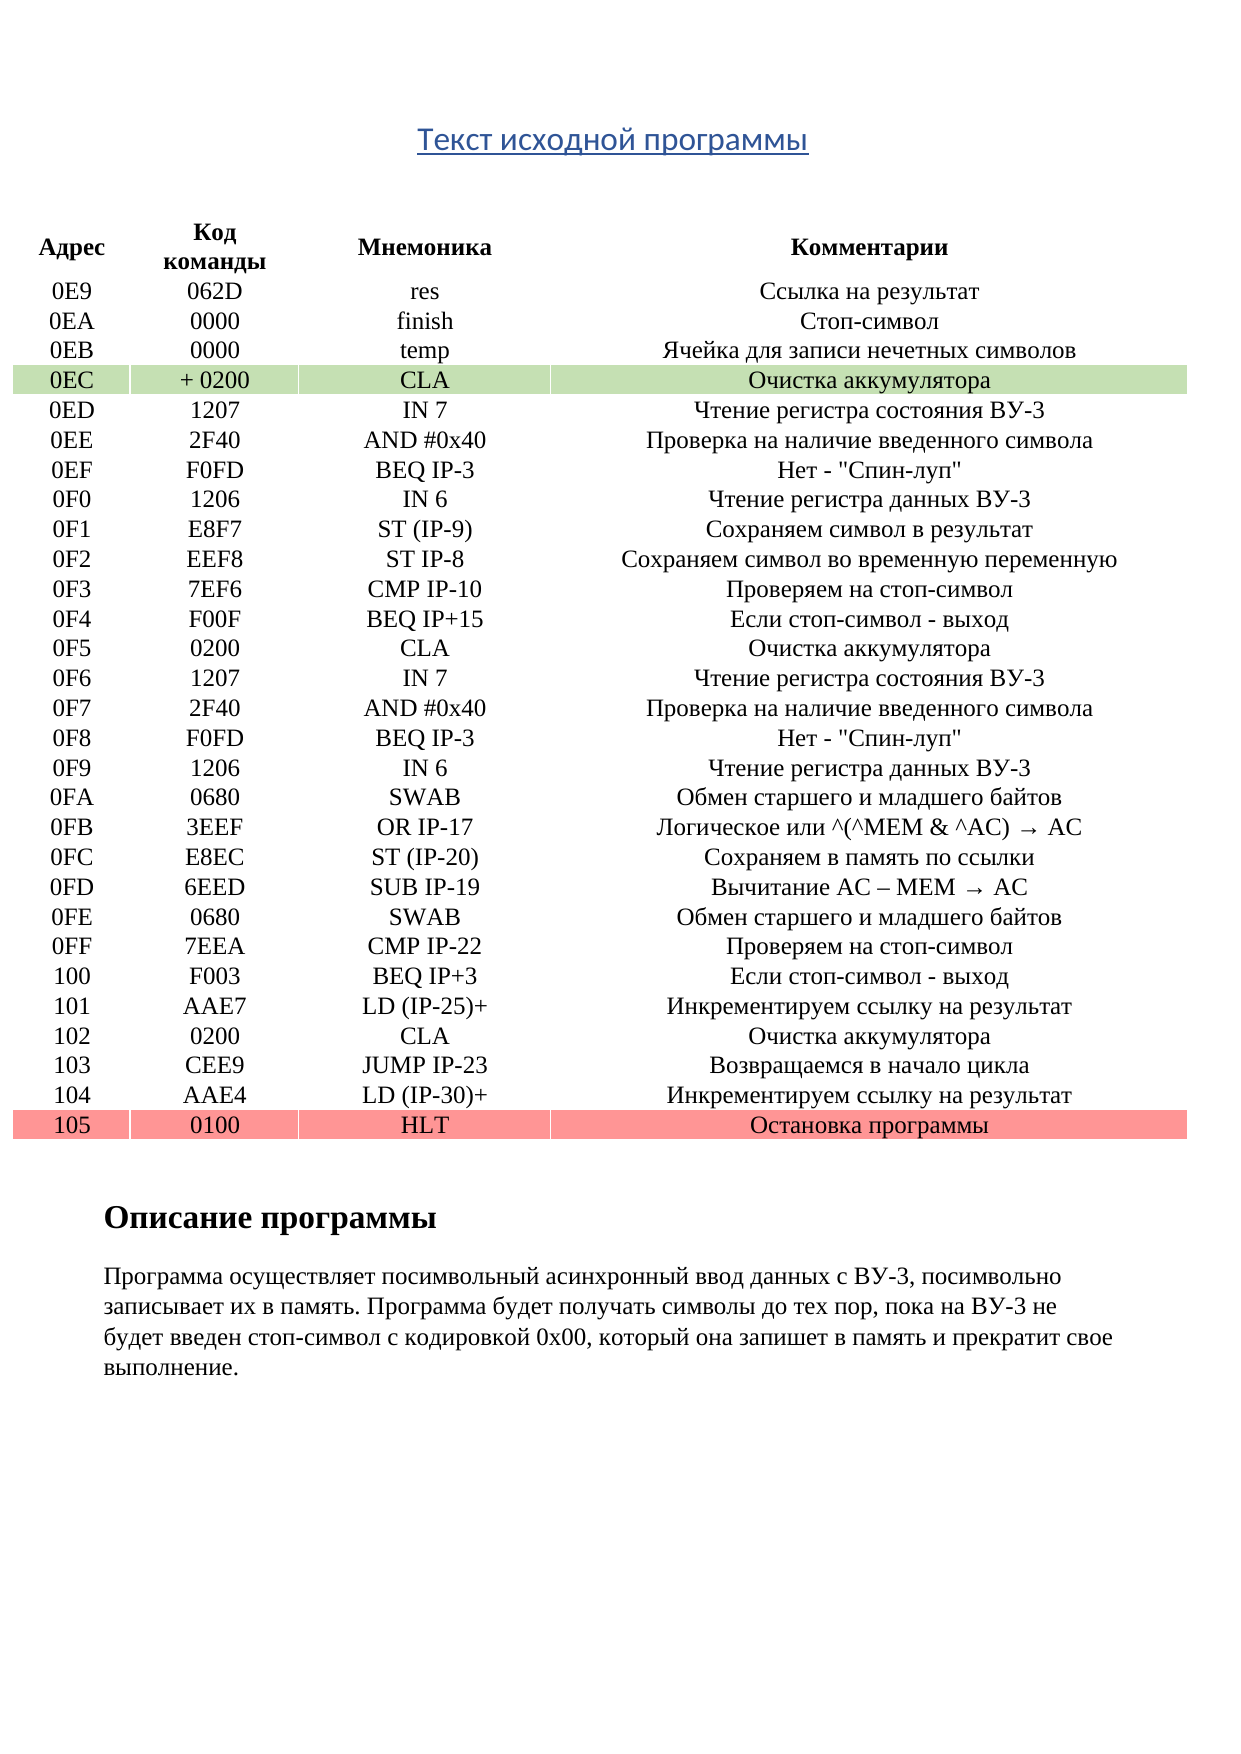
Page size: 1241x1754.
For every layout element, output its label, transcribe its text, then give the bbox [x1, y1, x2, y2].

table_cell 0F3 [13, 574, 129, 603]
table_cell CMP IP-10 [299, 574, 550, 603]
table_cell CEE9 [131, 1051, 298, 1079]
table_cell 0200 [131, 634, 298, 662]
table_cell 6EED [131, 872, 298, 901]
table_cell 0F1 [13, 514, 129, 543]
table_cell 104 [13, 1080, 129, 1109]
table_cell 102 [13, 1021, 129, 1049]
table_cell Ссылка на результат [551, 276, 1187, 305]
table_cell 2F40 [131, 693, 298, 722]
table_cell Вычитание AC – MEM → AC [551, 872, 1187, 901]
table_cell HLT [299, 1110, 550, 1139]
table_cell 0FC [13, 842, 129, 871]
table_cell F0FD [131, 455, 298, 483]
table_cell Остановка программы [551, 1110, 1187, 1139]
table_cell Очистка аккумулятора [551, 1021, 1187, 1049]
table_cell Сохраняем в память по ссылки [551, 842, 1187, 871]
table_cell 0EC [13, 365, 129, 394]
table_cell Инкрементируем ссылку на результат [551, 991, 1187, 1020]
table_cell 0F8 [13, 723, 129, 752]
table_cell 0EA [13, 306, 129, 334]
table_cell EEF8 [131, 544, 298, 573]
table_cell ST (IP-20) [299, 842, 550, 871]
table_cell 0ED [13, 395, 129, 424]
table_cell 1206 [131, 485, 298, 513]
table_cell 0F6 [13, 663, 129, 692]
table_cell res [299, 276, 550, 305]
table_cell Инкрементируем ссылку на результат [551, 1080, 1187, 1109]
table_cell + 0200 [131, 365, 298, 394]
table_cell AAE4 [131, 1080, 298, 1109]
text Описание программы [103, 1197, 1122, 1236]
table_header Адрес [13, 218, 129, 275]
table_cell 7EF6 [131, 574, 298, 603]
table_cell Обмен старшего и младшего байтов [551, 902, 1187, 930]
table_cell Проверка на наличие введенного символа [551, 693, 1187, 722]
table_cell 0F0 [13, 485, 129, 513]
table_cell 0F4 [13, 604, 129, 632]
table_cell BEQ IP+3 [299, 961, 550, 990]
table_cell F003 [131, 961, 298, 990]
table_cell Нет - "Спин-луп" [551, 723, 1187, 752]
table_cell 0EE [13, 425, 129, 454]
table_cell Обмен старшего и младшего байтов [551, 783, 1187, 811]
table_cell IN 7 [299, 663, 550, 692]
table_cell Сохраняем символ в результат [551, 514, 1187, 543]
text Программа осуществляет посимвольный асинхронный ввод данных с ВУ-3, посимвольно записывает их в память. Программа будет получать символы до тех пор, пока на ВУ-3 не будет введен стоп-символ с кодировкой 0x00, который она запишет в память и прекратит свое выполнение. [103, 1261, 1122, 1381]
table_cell 0FB [13, 812, 129, 841]
table_cell Чтение регистра данных ВУ-3 [551, 753, 1187, 781]
table_cell AND #0x40 [299, 693, 550, 722]
table_cell CLA [299, 365, 550, 394]
table_cell LD (IP-30)+ [299, 1080, 550, 1109]
table_header Код команды [131, 218, 298, 275]
table_cell Если стоп-символ - выход [551, 604, 1187, 632]
table_cell JUMP IP-23 [299, 1051, 550, 1079]
table_cell 0680 [131, 902, 298, 930]
table_cell 0680 [131, 783, 298, 811]
table_cell 0F2 [13, 544, 129, 573]
table_cell IN 7 [299, 395, 550, 424]
table_cell 062D [131, 276, 298, 305]
table_cell Нет - "Спин-луп" [551, 455, 1187, 483]
table_cell ST IP-8 [299, 544, 550, 573]
table_cell 0EB [13, 336, 129, 364]
table_cell Чтение регистра состояния ВУ-3 [551, 395, 1187, 424]
table_cell 0FF [13, 931, 129, 960]
table_cell 0F7 [13, 693, 129, 722]
table_header Комментарии [551, 218, 1187, 275]
table_cell CLA [299, 1021, 550, 1049]
table_cell F0FD [131, 723, 298, 752]
table_cell Очистка аккумулятора [551, 634, 1187, 662]
table_cell 100 [13, 961, 129, 990]
table_cell 1206 [131, 753, 298, 781]
table_cell 0100 [131, 1110, 298, 1139]
table_cell Ячейка для записи нечетных символов [551, 336, 1187, 364]
table_cell 105 [13, 1110, 129, 1139]
table_cell Если стоп-символ - выход [551, 961, 1187, 990]
table_cell 0000 [131, 306, 298, 334]
table_cell BEQ IP-3 [299, 723, 550, 752]
table_cell temp [299, 336, 550, 364]
table_cell 101 [13, 991, 129, 1020]
table_cell 0000 [131, 336, 298, 364]
table_cell SWAB [299, 783, 550, 811]
table_cell CMP IP-22 [299, 931, 550, 960]
table_cell BEQ IP+15 [299, 604, 550, 632]
table_cell LD (IP-25)+ [299, 991, 550, 1020]
table_cell 1207 [131, 395, 298, 424]
table_cell SWAB [299, 902, 550, 930]
table_cell 2F40 [131, 425, 298, 454]
table_cell 3EEF [131, 812, 298, 841]
table_cell CLA [299, 634, 550, 662]
table_cell IN 6 [299, 753, 550, 781]
table_cell F00F [131, 604, 298, 632]
table_cell 0FE [13, 902, 129, 930]
subtitle Текст исходной программы [103, 118, 1122, 159]
table_cell Сохраняем символ во временную переменную [551, 544, 1187, 573]
table_cell Логическое или ^(^MEM & ^AC) → AC [551, 812, 1187, 841]
table_cell Проверяем на стоп-символ [551, 931, 1187, 960]
table_cell 103 [13, 1051, 129, 1079]
table_cell Чтение регистра данных ВУ-3 [551, 485, 1187, 513]
table_cell AAE7 [131, 991, 298, 1020]
table_cell SUB IP-19 [299, 872, 550, 901]
table_cell 0F5 [13, 634, 129, 662]
table_cell Стоп-символ [551, 306, 1187, 334]
table_cell E8F7 [131, 514, 298, 543]
table_cell 0FA [13, 783, 129, 811]
table_cell IN 6 [299, 485, 550, 513]
table_cell Очистка аккумулятора [551, 365, 1187, 394]
table_cell finish [299, 306, 550, 334]
table_cell E8EC [131, 842, 298, 871]
table_cell OR IP-17 [299, 812, 550, 841]
table_cell 1207 [131, 663, 298, 692]
table_cell 0EF [13, 455, 129, 483]
table_cell Проверяем на стоп-символ [551, 574, 1187, 603]
table_cell AND #0x40 [299, 425, 550, 454]
table_cell ST (IP-9) [299, 514, 550, 543]
table_cell Возвращаемся в начало цикла [551, 1051, 1187, 1079]
table_cell BEQ IP-3 [299, 455, 550, 483]
table_header Мнемоника [299, 218, 550, 275]
table_cell 0200 [131, 1021, 298, 1049]
table_cell Чтение регистра состояния ВУ-3 [551, 663, 1187, 692]
table_cell 0E9 [13, 276, 129, 305]
table_cell 0FD [13, 872, 129, 901]
table_cell Проверка на наличие введенного символа [551, 425, 1187, 454]
table_cell 0F9 [13, 753, 129, 781]
table_cell 7EEA [131, 931, 298, 960]
